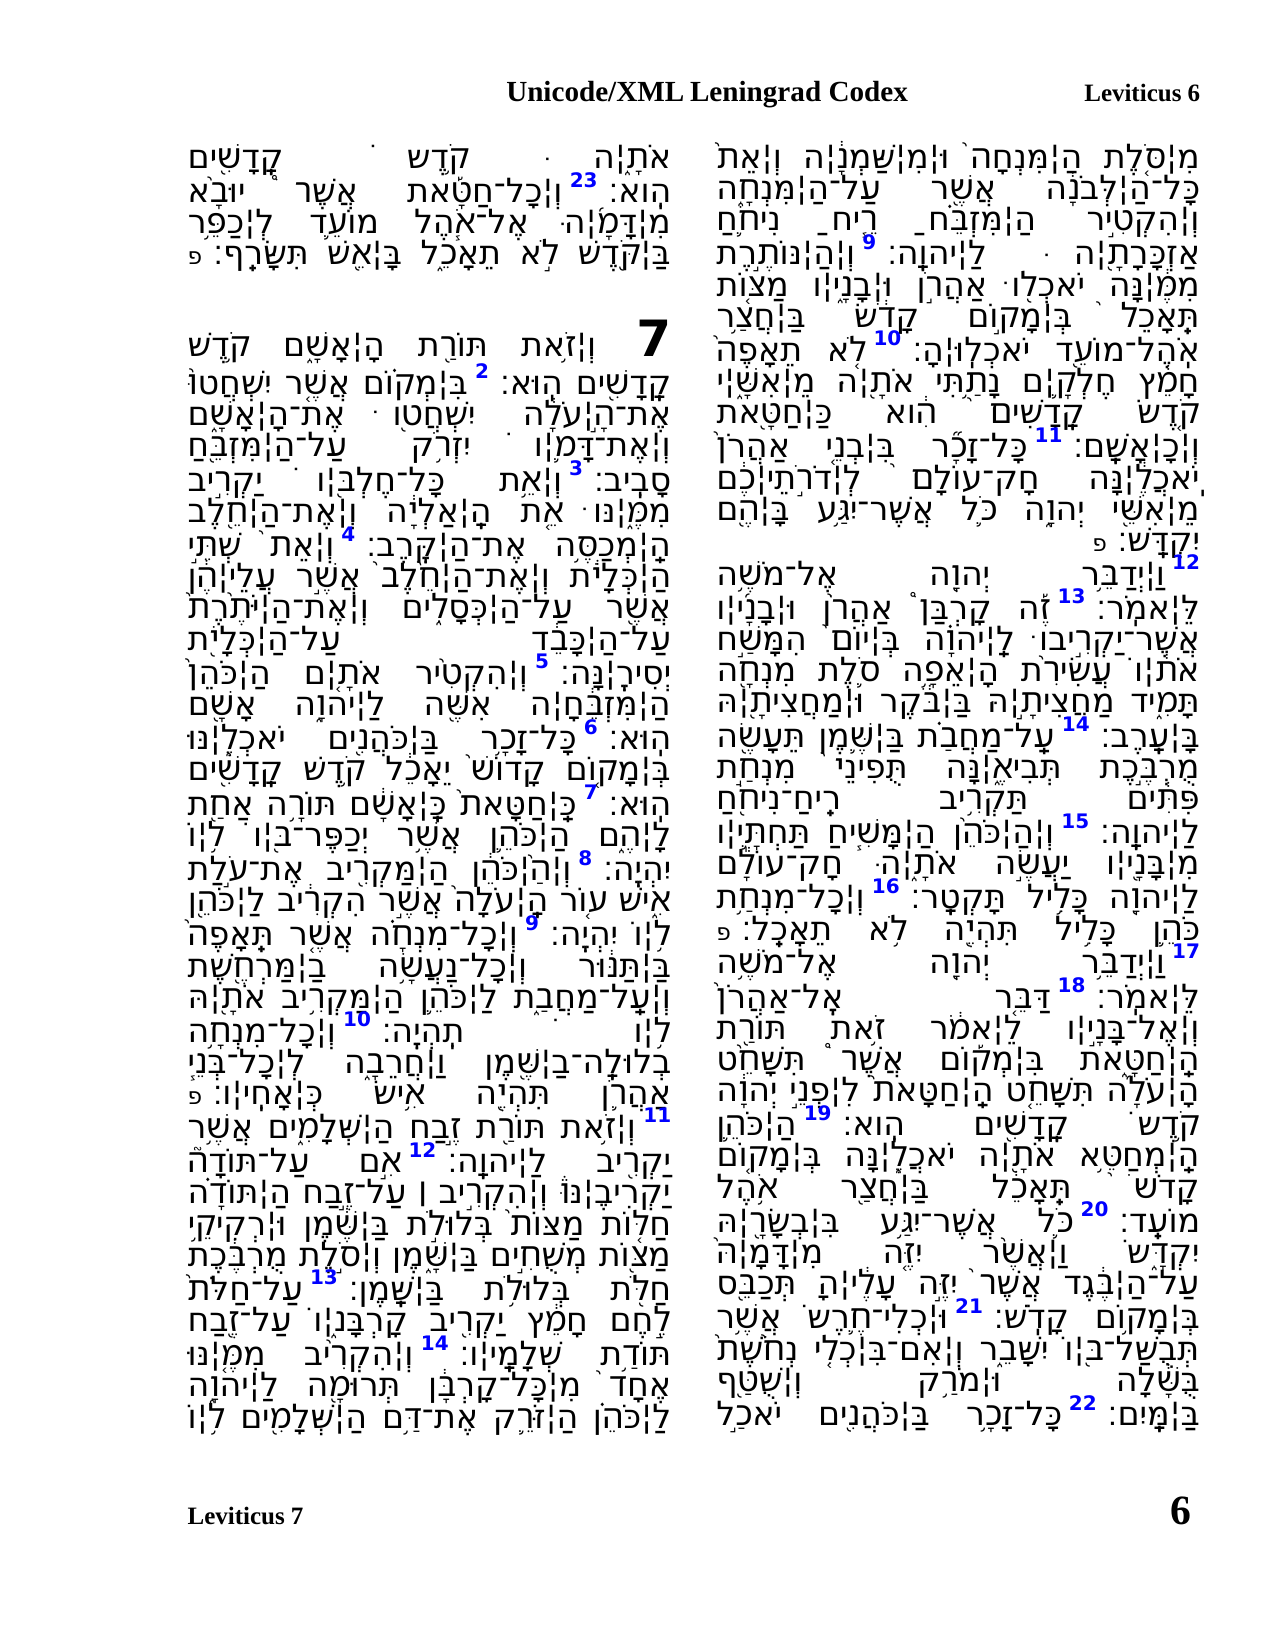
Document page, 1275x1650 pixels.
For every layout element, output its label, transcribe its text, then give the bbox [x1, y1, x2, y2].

text 6 וַ¦יְדַבֵּ֥ר יְהוָ֖ה אֶל־מֹשֶׁ֥ה לֵּ¦אמֹֽר׃ 2 צַ֤ו אֶֽת־אַהֲרֹן֙ וְ¦אֶת־בָּנָ֣י¦ו לֵ¦אמֹ֔ר זֹ֥את תּוֹרַ֖ת הָ¦עֹלָ֑ה הִ֣וא הָ¦עֹלָ֡ה עַל֩ מוֹקְדָ֨ה עַל־הַ¦מִּזְבֵּ֤חַ כָּל־הַ¦לַּ֙יְלָה֙ עַד־הַ¦בֹּ֔קֶר וְ¦אֵ֥שׁ הַ¦מִּזְבֵּ֖חַ תּ֥וּקַד בּֽ¦וֹ׃ 3 וְ¦לָבַ֨שׁ הַ¦כֹּהֵ֜ן מִדּ֣¦וֹ בַ֗ד וּ¦מִֽכְנְסֵי־בַד֮ יִלְבַּ֣שׁ עַל־בְּשָׂר¦וֹ֒ וְ¦הֵרִ֣ים אֶת־הַ¦דֶּ֗שֶׁן אֲשֶׁ֨ר תֹּאכַ֥ל הָ¦אֵ֛שׁ אֶת־הָ¦עֹלָ֖ה עַל־הַ¦מִּזְבֵּ֑חַ וְ¦שָׂמ֕¦וֹ אֵ֖צֶל הַ¦מִּזְבֵּֽחַ׃ 4 וּ¦פָשַׁט֙ אֶת־בְּגָדָ֔י¦ו וְ¦לָבַ֖שׁ בְּגָדִ֣ים אֲחֵרִ֑ים וְ¦הוֹצִ֤יא אֶת־הַ¦דֶּ֙שֶׁן֙ אֶל־מִ¦ח֣וּץ לַֽ¦מַּחֲנֶ֔ה אֶל־מָק֖וֹם טָהֽוֹר׃ 5 וְ¦הָ¦אֵ֨שׁ עַל־הַ¦מִּזְבֵּ֤חַ תּֽוּקַד־בּ¦וֹ֙ לֹ֣א תִכְבֶּ֔ה וּ¦בִעֵ֨ר עָלֶ֧י¦הָ הַ¦כֹּהֵ֛ן עֵצִ֖ים בַּ¦בֹּ֣קֶר בַּ¦בֹּ֑קֶר וְ¦עָרַ֤ךְ עָלֶ֙י¦הָ֙ הָֽ¦עֹלָ֔ה וְ¦הִקְטִ֥יר עָלֶ֖י¦הָ חֶלְבֵ֥י הַ¦שְּׁלָמִֽים׃ 6 אֵ֗שׁ תָּמִ֛יד תּוּקַ֥ד עַל־הַ¦מִּזְבֵּ֖חַ לֹ֥א תִכְבֶֽה׃ ס 7 וְ¦זֹ֥את תּוֹרַ֖ת הַ¦מִּנְחָ֑ה הַקְרֵ֨ב אֹתָ֤¦הּ בְּנֵֽי־אַהֲרֹן֙ לִ¦פְנֵ֣י יְהוָ֔ה אֶל־פְּנֵ֖י הַ¦מִּזְבֵּֽחַ׃ 8 וְ¦הֵרִ֨ים מִמֶּ֜¦נּוּ בְּ¦קֻמְצ֗¦וֹ מִ¦סֹּ֤לֶת הַ¦מִּנְחָה֙ וּ¦מִ¦שַּׁמְנָ֔¦הּ וְ¦אֵת֙ כָּל־הַ¦לְּבֹנָ֔ה אֲשֶׁ֖ר עַל־הַ¦מִּנְחָ֑ה וְ¦הִקְטִ֣יר הַ¦מִּזְבֵּ֗חַ רֵ֧יחַ נִיחֹ֛חַ אַזְכָּרָתָ֖¦הּ לַ¦יהוָֽה׃ 9 וְ¦הַ¦נּוֹתֶ֣רֶת מִמֶּ֔¦נָּה יֹאכְל֖וּ אַהֲרֹ֣ן וּ¦בָנָ֑י¦ו מַצּ֤וֹת תֵּֽאָכֵל֙ בְּ¦מָק֣וֹם קָדֹ֔שׁ בַּ¦חֲצַ֥ר אֹֽהֶל־מוֹעֵ֖ד יֹאכְלֽוּ¦הָ׃ 10 לֹ֤א תֵאָפֶה֙ חָמֵ֔ץ חֶלְקָ֛¦ם נָתַ֥תִּי אֹתָ֖¦הּ מֵ¦אִשָּׁ֑¦י קֹ֤דֶשׁ קָֽדָשִׁים֙ הִ֔וא כַּ¦חַטָּ֖את וְ¦כָ¦אָשָֽׁם׃ 11 כָּל־זָכָ֞ר בִּ¦בְנֵ֤י אַהֲרֹן֙ יֹֽאכֲלֶ֔¦נָּה חָק־עוֹלָם֙ לְ¦דֹרֹ֣תֵי¦כֶ֔ם מֵ¦אִשֵּׁ֖י יְהוָ֑ה כֹּ֛ל אֲשֶׁר־יִגַּ֥ע בָּ¦הֶ֖ם יִקְדָּֽשׁ׃ פ 12 וַ¦יְדַבֵּ֥ר יְהוָ֖ה אֶל־מֹשֶׁ֥ה לֵּ¦אמֹֽר׃ 13 זֶ֡ה קָרְבַּן֩ אַהֲרֹ֨ן וּ¦בָנָ֜י¦ו אֲשֶׁר־יַקְרִ֣יבוּ לַֽ¦יהוָ֗ה בְּ¦יוֹם֙ הִמָּשַׁ֣ח אֹת֔¦וֹ עֲשִׂירִ֨ת הָ¦אֵפָ֥ה סֹ֛לֶת מִנְחָ֖ה תָּמִ֑יד מַחֲצִיתָ֣¦הּ בַּ¦בֹּ֔קֶר וּ¦מַחֲצִיתָ֖¦הּ בָּ¦עָֽרֶב׃ 14 עַֽל־מַחֲבַ֗ת בַּ¦שֶּׁ֛מֶן תֵּעָשֶׂ֖ה מֻרְבֶּ֣כֶת תְּבִיאֶ֑¦נָּה תֻּפִינֵי֙ מִנְחַ֣ת פִּתִּ֔ים תַּקְרִ֥יב רֵֽיחַ־נִיחֹ֖חַ לַ¦יהוָֽה׃ 15 וְ¦הַ¦כֹּהֵ֨ן הַ¦מָּשִׁ֧יחַ תַּחְתָּ֛י¦ו מִ¦בָּנָ֖י¦ו יַעֲשֶׂ֣ה אֹתָ֑¦הּ חָק־עוֹלָ֕ם לַ¦יהוָ֖ה כָּלִ֥יל תָּקְטָֽר׃ 16 וְ¦כָל־מִנְחַ֥ת כֹּהֵ֛ן כָּלִ֥יל תִּהְיֶ֖ה לֹ֥א תֵאָכֵֽל׃ פ 17 וַ¦יְדַבֵּ֥ר יְהוָ֖ה אֶל־מֹשֶׁ֥ה לֵּ¦אמֹֽר׃ 18 דַּבֵּ֤ר אֶֽל־אַהֲרֹן֙ וְ¦אֶל־בָּנָ֣י¦ו לֵ¦אמֹ֔ר זֹ֥את תּוֹרַ֖ת הַֽ¦חַטָּ֑את בִּ¦מְק֡וֹם אֲשֶׁר֩ תִּשָּׁחֵ֨ט הָ¦עֹלָ֜ה תִּשָּׁחֵ֤ט הַֽ¦חַטָּאת֙ לִ¦פְנֵ֣י יְהוָ֔ה קֹ֥דֶשׁ קָֽדָשִׁ֖ים הִֽוא׃ 19 הַ¦כֹּהֵ֛ן הַֽ¦מְחַטֵּ֥א אֹתָ֖¦הּ יֹאכֲלֶ֑¦נָּה בְּ¦מָק֤וֹם קָדֹשׁ֙ תֵּֽאָכֵ֔ל בַּ¦חֲצַ֖ר אֹ֥הֶל מוֹעֵֽד׃ 20 כֹּ֛ל אֲשֶׁר־יִגַּ֥ע בִּ¦בְשָׂרָ֖¦הּ יִקְדָּ֑שׁ וַ¦אֲשֶׁ֨ר יִזֶּ֤ה מִ¦דָּמָ¦הּ֙ עַל־הַ¦בֶּ֔גֶד אֲשֶׁר֙ יִזֶּ֣ה עָלֶ֔י¦הָ תְּכַבֵּ֖ס בְּ¦מָק֥וֹם קָדֹֽשׁ׃ 21 וּ¦כְלִי־חֶ֛רֶשׂ אֲשֶׁ֥ר תְּבֻשַּׁל־בּ֖¦וֹ יִשָּׁבֵ֑ר וְ¦אִם־בִּ¦כְלִ֤י נְחֹ֙שֶׁת֙ בֻּשָּׁ֔לָה וּ¦מֹרַ֥ק וְ¦שֻׁטַּ֖ף בַּ¦מָּֽיִם׃ 22 כָּל־זָכָ֥ר בַּ¦כֹּהֲנִ֖ים יֹאכַ֣ל אֹתָ֑¦הּ קֹ֥דֶשׁ קָֽדָשִׁ֖ים הִֽוא׃ 23 וְ¦כָל־חַטָּ֡את אֲשֶׁר֩ יוּבָ֨א מִ¦דָּמָ֜¦הּ אֶל־אֹ֧הֶל מוֹעֵ֛ד לְ¦כַפֵּ֥ר בַּ¦קֹּ֖דֶשׁ לֹ֣א תֵאָכֵ֑ל בָּ¦אֵ֖שׁ תִּשָּׂרֵֽף׃ פ [187, 137, 671, 295]
text 7 וְ¦זֹ֥את תּוֹרַ֖ת הָ¦אָשָׁ֑ם קֹ֥דֶשׁ קָֽדָשִׁ֖ים הֽוּא׃ 2 בִּ¦מְק֗וֹם אֲשֶׁ֤ר יִשְׁחֲטוּ֙ אֶת־הָ֣¦עֹלָ֔ה יִשְׁחֲט֖וּ אֶת־הָ¦אָשָׁ֑ם וְ¦אֶת־דָּמ֛¦וֹ יִזְרֹ֥ק עַל־הַ¦מִּזְבֵּ֖חַ סָבִֽיב׃ 3 וְ¦אֵ֥ת כָּל־חֶלְבּ֖¦וֹ יַקְרִ֣יב מִמֶּ֑¦נּוּ אֵ֚ת הָֽ¦אַלְיָ֔ה וְ¦אֶת־הַ¦חֵ֖לֶב הַֽ¦מְכַסֶּ֥ה אֶת־הַ¦קֶּֽרֶב׃ 4 וְ¦אֵת֙ שְׁתֵּ֣י הַ¦כְּלָיֹ֔ת וְ¦אֶת־הַ¦חֵ֙לֶב֙ אֲשֶׁ֣ר עֲלֵי¦הֶ֔ן אֲשֶׁ֖ר עַל־הַ¦כְּסָלִ֑ים וְ¦אֶת־הַ¦יֹּתֶ֙רֶת֙ עַל־הַ¦כָּבֵ֔ד עַל־הַ¦כְּלָיֹ֖ת יְסִירֶֽ¦נָּה׃ 5 וְ¦הִקְטִ֨יר אֹתָ֤¦ם הַ¦כֹּהֵן֙ הַ¦מִּזְבֵּ֔חָ¦ה אִשֶּׁ֖ה לַ¦יהוָ֑ה אָשָׁ֖ם הֽוּא׃ 6 כָּל־זָכָ֥ר בַּ¦כֹּהֲנִ֖ים יֹאכְלֶ֑¦נּוּ בְּ¦מָק֤וֹם קָדוֹשׁ֙ יֵאָכֵ֔ל קֹ֥דֶשׁ קָֽדָשִׁ֖ים הֽוּא׃ 7 כַּֽ¦חַטָּאת֙ כָּֽ¦אָשָׁ֔ם תּוֹרָ֥ה אַחַ֖ת לָ¦הֶ֑ם הַ¦כֹּהֵ֛ן אֲשֶׁ֥ר יְכַפֶּר־בּ֖¦וֹ ל֥¦וֹ יִהְיֶֽה׃ 8 וְ¦הַ֨¦כֹּהֵ֔ן הַ¦מַּקְרִ֖יב אֶת־עֹ֣לַת אִ֑ישׁ ע֤וֹר הָֽ¦עֹלָה֙ אֲשֶׁ֣ר הִקְרִ֔יב לַ¦כֹּהֵ֖ן ל֥¦וֹ יִהְיֶֽה׃ 9 וְ¦כָל־מִנְחָ֗ה אֲשֶׁ֤ר תֵּֽאָפֶה֙ בַּ¦תַּנּ֔וּר וְ¦כָל־נַעֲשָׂ֥ה בַ¦מַּרְחֶ֖שֶׁת וְ¦עַֽל־מַחֲבַ֑ת לַ¦כֹּהֵ֛ן הַ¦מַּקְרִ֥יב אֹתָ֖¦הּ ל֥¦וֹ תִֽהְיֶֽה׃ 10 וְ¦כָל־מִנְחָ֥ה בְלוּלָֽה־בַ¦שֶּׁ֖מֶן וַ¦חֲרֵבָ֑ה לְ¦כָל־בְּנֵ֧י אַהֲרֹ֛ן תִּהְיֶ֖ה אִ֥ישׁ כְּ¦אָחִֽי¦ו׃ פ 11 וְ¦זֹ֥את תּוֹרַ֖ת זֶ֣בַח הַ¦שְּׁלָמִ֑ים אֲשֶׁ֥ר יַקְרִ֖יב לַ¦יהוָֽה׃ 12 אִ֣ם עַל־תּוֹדָה֮ יַקְרִיבֶ¦נּוּ֒ וְ¦הִקְרִ֣יב ׀ עַל־זֶ֣בַח הַ¦תּוֹדָ֗ה חַלּ֤וֹת מַצּוֹת֙ בְּלוּלֹ֣ת בַּ¦שֶּׁ֔מֶן וּ¦רְקִיקֵ֥י מַצּ֖וֹת מְשֻׁחִ֣ים בַּ¦שָּׁ֑מֶן וְ¦סֹ֣לֶת מֻרְבֶּ֔כֶת חַלֹּ֖ת בְּלוּלֹ֥ת בַּ¦שָּֽׁמֶן׃ 13 עַל־חַלֹּת֙ לֶ֣חֶם חָמֵ֔ץ יַקְרִ֖יב קָרְבָּנ֑¦וֹ עַל־זֶ֖בַח תּוֹדַ֥ת שְׁלָמָֽי¦ו׃ 14 וְ¦הִקְרִ֨יב מִמֶּ֤¦נּוּ אֶחָד֙ מִ¦כָּל־קָרְבָּ֔ן תְּרוּמָ֖ה לַ¦יהוָ֑ה לַ¦כֹּהֵ֗ן הַ¦זֹּרֵ֛ק אֶת־דַּ֥ם הַ¦שְּׁלָמִ֖ים ל֥¦וֹ יִהְיֶֽה׃ 15 וּ¦בְשַׂ֗ר זֶ֚בַח תּוֹדַ֣ת שְׁלָמָ֔י¦ו בְּ¦י֥וֹם קָרְבָּנ֖¦וֹ יֵאָכֵ֑ל לֹֽא־יַנִּ֥יחַ מִמֶּ֖¦נּוּ עַד־בֹּֽקֶר׃ 16 וְ¦אִם־נֶ֣דֶר ׀ א֣וֹ נְדָבָ֗ה זֶ֚בַח קָרְבָּנ֔¦וֹ בְּ¦י֛וֹם הַקְרִיב֥¦וֹ אֶת־זִבְח֖¦וֹ יֵאָכֵ֑ל וּ¦מִֽ¦מָּחֳרָ֔ת וְ¦הַ¦נּוֹתָ֥ר מִמֶּ֖¦נּוּ יֵאָכֵֽל׃ 17 וְ¦הַ¦נּוֹתָ֖ר מִ¦בְּשַׂ֣ר הַ¦זָּ֑בַח בַּ¦יּוֹם֙ הַ¦שְּׁלִישִׁ֔י בָּ¦אֵ֖שׁ יִשָּׂרֵֽף׃ 18 וְ¦אִ֣ם הֵאָכֹ֣ל יֵ֠אָכֵל מִ¦בְּשַׂר־זֶ֨בַח שְׁלָמָ֜י¦ו בַּ¦יּ֣וֹם הַ¦שְּׁלִישִׁי֮ לֹ֣א יֵרָצֶה֒ הַ¦מַּקְרִ֣יב אֹת֗¦וֹ לֹ֧א יֵחָשֵׁ֛ב ל֖¦וֹ פִּגּ֣וּל יִהְיֶ֑ה וְ¦הַ¦נֶּ֛פֶשׁ הָ¦אֹכֶ֥לֶת מִמֶּ֖¦נּוּ עֲוֺנָ֥¦הּ תִּשָּֽׂא׃ 19 וְ¦הַ¦בָּשָׂ֞ר אֲשֶׁר־יִגַּ֤ע בְּ¦כָל־טָמֵא֙ לֹ֣א יֵֽאָכֵ֔ל בָּ¦אֵ֖שׁ יִשָּׂרֵ֑ף וְ¦הַ֨¦בָּשָׂ֔ר כָּל־טָה֖וֹר יֹאכַ֥ל בָּשָֽׂר׃ 20 וְ¦הַ¦נֶּ֜פֶשׁ אֲשֶׁר־תֹּאכַ֣ל בָּשָׂ֗ר מִ¦זֶּ֤בַח הַ¦שְּׁלָמִים֙ אֲשֶׁ֣ר לַ¦יהוָ֔ה וְ¦טֻמְאָת֖¦וֹ עָלָ֑י¦ו וְ¦נִכְרְתָ֛ה הַ¦נֶּ֥פֶשׁ הַ¦הִ֖וא מֵ¦עַמֶּֽי¦הָ׃ 21 וְ¦נֶ֜פֶשׁ כִּֽי־תִגַּ֣ע בְּ¦כָל־טָמֵ֗א בְּ¦טֻמְאַ֤ת אָדָם֙ א֣וֹ ׀ בִּ¦בְהֵמָ֣ה טְמֵאָ֗ה א֚וֹ בְּ¦כָל־שֶׁ֣קֶץ טָמֵ֔א וְ¦אָכַ֛ל מִ¦בְּשַׂר־זֶ֥בַח הַ¦שְּׁלָמִ֖ים אֲשֶׁ֣ר לַ¦יהוָ֑ה וְ¦נִכְרְתָ֛ה הַ¦נֶּ֥פֶשׁ הַ¦הִ֖וא מֵ¦עַמֶּֽי¦הָ׃ פ 22 וַ¦יְדַבֵּ֥ר יְהוָ֖ה אֶל־מֹשֶׁ֥ה לֵּ¦אמֹֽר׃ 23 דַּבֵּ֛ר אֶל־בְּנֵ֥י יִשְׂרָאֵ֖ל לֵ¦אמֹ֑ר כָּל־חֵ֜לֶב שׁ֥וֹר וְ¦כֶ֛שֶׂב וָ¦עֵ֖ז לֹ֥א תֹאכֵֽלוּ׃ 24 וְ¦חֵ֤לֶב נְבֵלָה֙ וְ¦חֵ֣לֶב טְרֵפָ֔ה יֵעָשֶׂ֖ה לְ¦כָל־מְלָאכָ֑ה וְ¦אָכֹ֖ל לֹ֥א תֹאכְלֻֽ¦הוּ׃ 25 כִּ֚י כָּל־אֹכֵ֣ל חֵ֔לֶב מִן־הַ֨¦בְּהֵמָ֔ה אֲשֶׁ֨ר יַקְרִ֥יב מִמֶּ֛¦נָּה אִשֶּׁ֖ה לַ¦יהוָ֑ה וְ¦נִכְרְתָ֛ה הַ¦נֶּ֥פֶשׁ הָ¦אֹכֶ֖לֶת מֵֽ¦עַמֶּֽי¦הָ׃ 26 וְ¦כָל־דָּם֙ לֹ֣א תֹאכְל֔וּ בְּ¦כֹ֖ל מוֹשְׁבֹתֵי¦כֶ֑ם לָ¦ע֖וֹף וְ¦לַ¦בְּהֵמָֽה׃ 27 כָּל־נֶ֖פֶשׁ אֲשֶׁר־תֹּאכַ֣ל כָּל־דָּ֑ם וְ¦נִכְרְתָ֛ה הַ¦נֶּ֥פֶשׁ הַ¦הִ֖וא מֵֽ¦עַמֶּֽי¦הָ׃ פ 28 וַ¦יְדַבֵּ֥ר יְהוָ֖ה אֶל־מֹשֶׁ֥ה לֵּ¦אמֹֽר׃ 29 דַּבֵּ֛ר אֶל־בְּנֵ֥י יִשְׂרָאֵ֖ל לֵ¦אמֹ֑ר הַ¦מַּקְרִ֞יב אֶת־זֶ֤בַח שְׁלָמָי¦ו֙ לַ¦יהוָ֔ה יָבִ֧יא אֶת־קָרְבָּנ֛¦וֹ לַ¦יהוָ֖ה מִ¦זֶּ֥בַח שְׁלָמָֽי¦ו׃ 30 יָדָ֣י¦ו תְּבִיאֶ֔ינָה אֵ֖ת אִשֵּׁ֣י יְהוָ֑ה אֶת־הַ¦חֵ֤לֶב עַל־הֶֽ¦חָזֶה֙ יְבִיאֶ֔¦נּוּ אֵ֣ת הֶ¦חָזֶ֗ה לְ¦הָנִ֥יף אֹת֛¦וֹ תְּנוּפָ֖ה לִ¦פְנֵ֥י יְהוָֽה׃ 31 וְ¦הִקְטִ֧יר הַ¦כֹּהֵ֛ן אֶת־הַ¦חֵ֖לֶב הַ¦מִּזְבֵּ֑חָ¦ה וְ¦הָיָה֙ הֶֽ¦חָזֶ֔ה לְ¦אַהֲרֹ֖ן וּ¦לְ¦בָנָֽי¦ו׃ 32 וְ¦אֵת֙ שׁ֣וֹק הַ¦יָּמִ֔ין תִּתְּנ֥וּ תְרוּמָ֖ה לַ¦כֹּהֵ֑ן מִ¦זִּבְחֵ֖י שַׁלְמֵי¦כֶֽם׃ 33 הַ¦מַּקְרִ֞יב אֶת־דַּ֧ם הַ¦שְּׁלָמִ֛ים וְ¦אֶת־הַ¦חֵ֖לֶב מִ¦בְּנֵ֣י אַהֲרֹ֑ן ל֧¦וֹ תִהְיֶ֛ה שׁ֥וֹק הַ¦יָּמִ֖ין לְ¦מָנָֽה׃ 34 כִּי֩ אֶת־חֲזֵ֨ה הַ¦תְּנוּפָ֜ה וְ¦אֵ֣ת ׀ שׁ֣וֹק הַ¦תְּרוּמָ֗ה לָקַ֙חְתִּי֙ מֵ¦אֵ֣ת בְּנֵֽי־יִשְׂרָאֵ֔ל מִ¦זִּבְחֵ֖י שַׁלְמֵי¦הֶ֑ם וָ¦אֶתֵּ֣ן אֹ֠תָ¦ם לְ¦אַהֲרֹ֨ן הַ¦כֹּהֵ֤ן וּ¦לְ¦בָנָי¦ו֙ לְ¦חָק־עוֹלָ֔ם מֵ¦אֵ֖ת בְּנֵ֥י יִשְׂרָאֵֽל׃ 35 זֹ֣את מִשְׁחַ֤ת אַהֲרֹן֙ וּ¦מִשְׁחַ֣ת בָּנָ֔י¦ו מֵ¦אִשֵּׁ֖י יְהוָ֑ה בְּ¦יוֹם֙ הִקְרִ֣יב אֹתָ֔¦ם לְ¦כַהֵ֖ן לַ¦יהוָֽה׃ 36 אֲשֶׁר֩ צִוָּ֨ה יְהוָ֜ה לָ¦תֵ֣ת לָ¦הֶ֗ם בְּ¦יוֹם֙ מָשְׁח֣¦וֹ אֹתָ֔¦ם מֵ¦אֵ֖ת בְּנֵ֣י יִשְׂרָאֵ֑ל חֻקַּ֥ת עוֹלָ֖ם לְ¦דֹרֹתָֽ¦ם׃ 37 זֹ֣את הַ¦תּוֹרָ֗ה לָֽ¦עֹלָה֙ לַ¦מִּנְחָ֔ה וְ¦לַֽ¦חַטָּ֖את וְ¦לָ¦אָשָׁ֑ם וְ¦לַ֨¦מִּלּוּאִ֔ים וּ¦לְ¦זֶ֖בַח הַ¦שְּׁלָמִֽים׃ 38 אֲשֶׁ֨ר צִוָּ֧ה יְהוָ֛ה אֶת־מֹשֶׁ֖ה בְּ¦הַ֣ר סִינָ֑י בְּ¦י֨וֹם צַוֺּת֜¦וֹ אֶת־בְּנֵ֣י יִשְׂרָאֵ֗ל לְ¦הַקְרִ֧יב אֶת־קָרְבְּנֵי¦הֶ֛ם לַ¦יהוָ֖ה בְּ¦מִדְבַּ֥ר סִינָֽי׃ פ [187, 310, 671, 1436]
text 6 וַ¦יְדַבֵּ֥ר יְהוָ֖ה אֶל־מֹשֶׁ֥ה לֵּ¦אמֹֽר׃ 2 צַ֤ו אֶֽת־אַהֲרֹן֙ וְ¦אֶת־בָּנָ֣י¦ו לֵ¦אמֹ֔ר זֹ֥את תּוֹרַ֖ת הָ¦עֹלָ֑ה הִ֣וא הָ¦עֹלָ֡ה עַל֩ מוֹקְדָ֨ה עַל־הַ¦מִּזְבֵּ֤חַ כָּל־הַ¦לַּ֙יְלָה֙ עַד־הַ¦בֹּ֔קֶר וְ¦אֵ֥שׁ הַ¦מִּזְבֵּ֖חַ תּ֥וּקַד בּֽ¦וֹ׃ 3 וְ¦לָבַ֨שׁ הַ¦כֹּהֵ֜ן מִדּ֣¦וֹ בַ֗ד וּ¦מִֽכְנְסֵי־בַד֮ יִלְבַּ֣שׁ עַל־בְּשָׂר¦וֹ֒ וְ¦הֵרִ֣ים אֶת־הַ¦דֶּ֗שֶׁן אֲשֶׁ֨ר תֹּאכַ֥ל הָ¦אֵ֛שׁ אֶת־הָ¦עֹלָ֖ה עַל־הַ¦מִּזְבֵּ֑חַ וְ¦שָׂמ֕¦וֹ אֵ֖צֶל הַ¦מִּזְבֵּֽחַ׃ 4 וּ¦פָשַׁט֙ אֶת־בְּגָדָ֔י¦ו וְ¦לָבַ֖שׁ בְּגָדִ֣ים אֲחֵרִ֑ים וְ¦הוֹצִ֤יא אֶת־הַ¦דֶּ֙שֶׁן֙ אֶל־מִ¦ח֣וּץ לַֽ¦מַּחֲנֶ֔ה אֶל־מָק֖וֹם טָהֽוֹר׃ 5 וְ¦הָ¦אֵ֨שׁ עַל־הַ¦מִּזְבֵּ֤חַ תּֽוּקַד־בּ¦וֹ֙ לֹ֣א תִכְבֶּ֔ה וּ¦בִעֵ֨ר עָלֶ֧י¦הָ הַ¦כֹּהֵ֛ן עֵצִ֖ים בַּ¦בֹּ֣קֶר בַּ¦בֹּ֑קֶר וְ¦עָרַ֤ךְ עָלֶ֙י¦הָ֙ הָֽ¦עֹלָ֔ה וְ¦הִקְטִ֥יר עָלֶ֖י¦הָ חֶלְבֵ֥י הַ¦שְּׁלָמִֽים׃ 6 אֵ֗שׁ תָּמִ֛יד תּוּקַ֥ד עַל־הַ¦מִּזְבֵּ֖חַ לֹ֥א תִכְבֶֽה׃ ס 7 וְ¦זֹ֥את תּוֹרַ֖ת הַ¦מִּנְחָ֑ה הַקְרֵ֨ב אֹתָ֤¦הּ בְּנֵֽי־אַהֲרֹן֙ לִ¦פְנֵ֣י יְהוָ֔ה אֶל־פְּנֵ֖י הַ¦מִּזְבֵּֽחַ׃ 8 וְ¦הֵרִ֨ים מִמֶּ֜¦נּוּ בְּ¦קֻמְצ֗¦וֹ מִ¦סֹּ֤לֶת הַ¦מִּנְחָה֙ וּ¦מִ¦שַּׁמְנָ֔¦הּ וְ¦אֵת֙ כָּל־הַ¦לְּבֹנָ֔ה אֲשֶׁ֖ר עַל־הַ¦מִּנְחָ֑ה וְ¦הִקְטִ֣יר הַ¦מִּזְבֵּ֗חַ רֵ֧יחַ נִיחֹ֛חַ אַזְכָּרָתָ֖¦הּ לַ¦יהוָֽה׃ 9 וְ¦הַ¦נּוֹתֶ֣רֶת מִמֶּ֔¦נָּה יֹאכְל֖וּ אַהֲרֹ֣ן וּ¦בָנָ֑י¦ו מַצּ֤וֹת תֵּֽאָכֵל֙ בְּ¦מָק֣וֹם קָדֹ֔שׁ בַּ¦חֲצַ֥ר אֹֽהֶל־מוֹעֵ֖ד יֹאכְלֽוּ¦הָ׃ 10 לֹ֤א תֵאָפֶה֙ חָמֵ֔ץ חֶלְקָ֛¦ם נָתַ֥תִּי אֹתָ֖¦הּ מֵ¦אִשָּׁ֑¦י קֹ֤דֶשׁ קָֽדָשִׁים֙ הִ֔וא כַּ¦חַטָּ֖את וְ¦כָ¦אָשָֽׁם׃ 11 כָּל־זָכָ֞ר בִּ¦בְנֵ֤י אַהֲרֹן֙ יֹֽאכֲלֶ֔¦נָּה חָק־עוֹלָם֙ לְ¦דֹרֹ֣תֵי¦כֶ֔ם מֵ¦אִשֵּׁ֖י יְהוָ֑ה כֹּ֛ל אֲשֶׁר־יִגַּ֥ע בָּ¦הֶ֖ם יִקְדָּֽשׁ׃ פ 12 וַ¦יְדַבֵּ֥ר יְהוָ֖ה אֶל־מֹשֶׁ֥ה לֵּ¦אמֹֽר׃ 13 זֶ֡ה קָרְבַּן֩ אַהֲרֹ֨ן וּ¦בָנָ֜י¦ו אֲשֶׁר־יַקְרִ֣יבוּ לַֽ¦יהוָ֗ה בְּ¦יוֹם֙ הִמָּשַׁ֣ח אֹת֔¦וֹ עֲשִׂירִ֨ת הָ¦אֵפָ֥ה סֹ֛לֶת מִנְחָ֖ה תָּמִ֑יד מַחֲצִיתָ֣¦הּ בַּ¦בֹּ֔קֶר וּ¦מַחֲצִיתָ֖¦הּ בָּ¦עָֽרֶב׃ 14 עַֽל־מַחֲבַ֗ת בַּ¦שֶּׁ֛מֶן תֵּעָשֶׂ֖ה מֻרְבֶּ֣כֶת תְּבִיאֶ֑¦נָּה תֻּפִינֵי֙ מִנְחַ֣ת פִּתִּ֔ים תַּקְרִ֥יב רֵֽיחַ־נִיחֹ֖חַ לַ¦יהוָֽה׃ 15 וְ¦הַ¦כֹּהֵ֨ן הַ¦מָּשִׁ֧יחַ תַּחְתָּ֛י¦ו מִ¦בָּנָ֖י¦ו יַעֲשֶׂ֣ה אֹתָ֑¦הּ חָק־עוֹלָ֕ם לַ¦יהוָ֖ה כָּלִ֥יל תָּקְטָֽר׃ 16 וְ¦כָל־מִנְחַ֥ת כֹּהֵ֛ן כָּלִ֥יל תִּהְיֶ֖ה לֹ֥א תֵאָכֵֽל׃ פ 17 וַ¦יְדַבֵּ֥ר יְהוָ֖ה אֶל־מֹשֶׁ֥ה לֵּ¦אמֹֽר׃ 18 דַּבֵּ֤ר אֶֽל־אַהֲרֹן֙ וְ¦אֶל־בָּנָ֣י¦ו לֵ¦אמֹ֔ר זֹ֥את תּוֹרַ֖ת הַֽ¦חַטָּ֑את בִּ¦מְק֡וֹם אֲשֶׁר֩ תִּשָּׁחֵ֨ט הָ¦עֹלָ֜ה תִּשָּׁחֵ֤ט הַֽ¦חַטָּאת֙ לִ¦פְנֵ֣י יְהוָ֔ה קֹ֥דֶשׁ קָֽדָשִׁ֖ים הִֽוא׃ 19 הַ¦כֹּהֵ֛ן הַֽ¦מְחַטֵּ֥א אֹתָ֖¦הּ יֹאכֲלֶ֑¦נָּה בְּ¦מָק֤וֹם קָדֹשׁ֙ תֵּֽאָכֵ֔ל בַּ¦חֲצַ֖ר אֹ֥הֶל מוֹעֵֽד׃ 20 כֹּ֛ל אֲשֶׁר־יִגַּ֥ע בִּ¦בְשָׂרָ֖¦הּ יִקְדָּ֑שׁ וַ¦אֲשֶׁ֨ר יִזֶּ֤ה מִ¦דָּמָ¦הּ֙ עַל־הַ¦בֶּ֔גֶד אֲשֶׁר֙ יִזֶּ֣ה עָלֶ֔י¦הָ תְּכַבֵּ֖ס בְּ¦מָק֥וֹם קָדֹֽשׁ׃ 21 וּ¦כְלִי־חֶ֛רֶשׂ אֲשֶׁ֥ר תְּבֻשַּׁל־בּ֖¦וֹ יִשָּׁבֵ֑ר וְ¦אִם־בִּ¦כְלִ֤י נְחֹ֙שֶׁת֙ בֻּשָּׁ֔לָה וּ¦מֹרַ֥ק וְ¦שֻׁטַּ֖ף בַּ¦מָּֽיִם׃ 22 כָּל־זָכָ֥ר בַּ¦כֹּהֲנִ֖ים יֹאכַ֣ל אֹתָ֑¦הּ קֹ֥דֶשׁ קָֽדָשִׁ֖ים הִֽוא׃ 23 וְ¦כָל־חַטָּ֡את אֲשֶׁר֩ יוּבָ֨א מִ¦דָּמָ֜¦הּ אֶל־אֹ֧הֶל מוֹעֵ֛ד לְ¦כַפֵּ֥ר בַּ¦קֹּ֖דֶשׁ לֹ֣א תֵאָכֵ֑ל בָּ¦אֵ֖שׁ תִּשָּׂרֵֽף׃ פ [716, 137, 1200, 1433]
